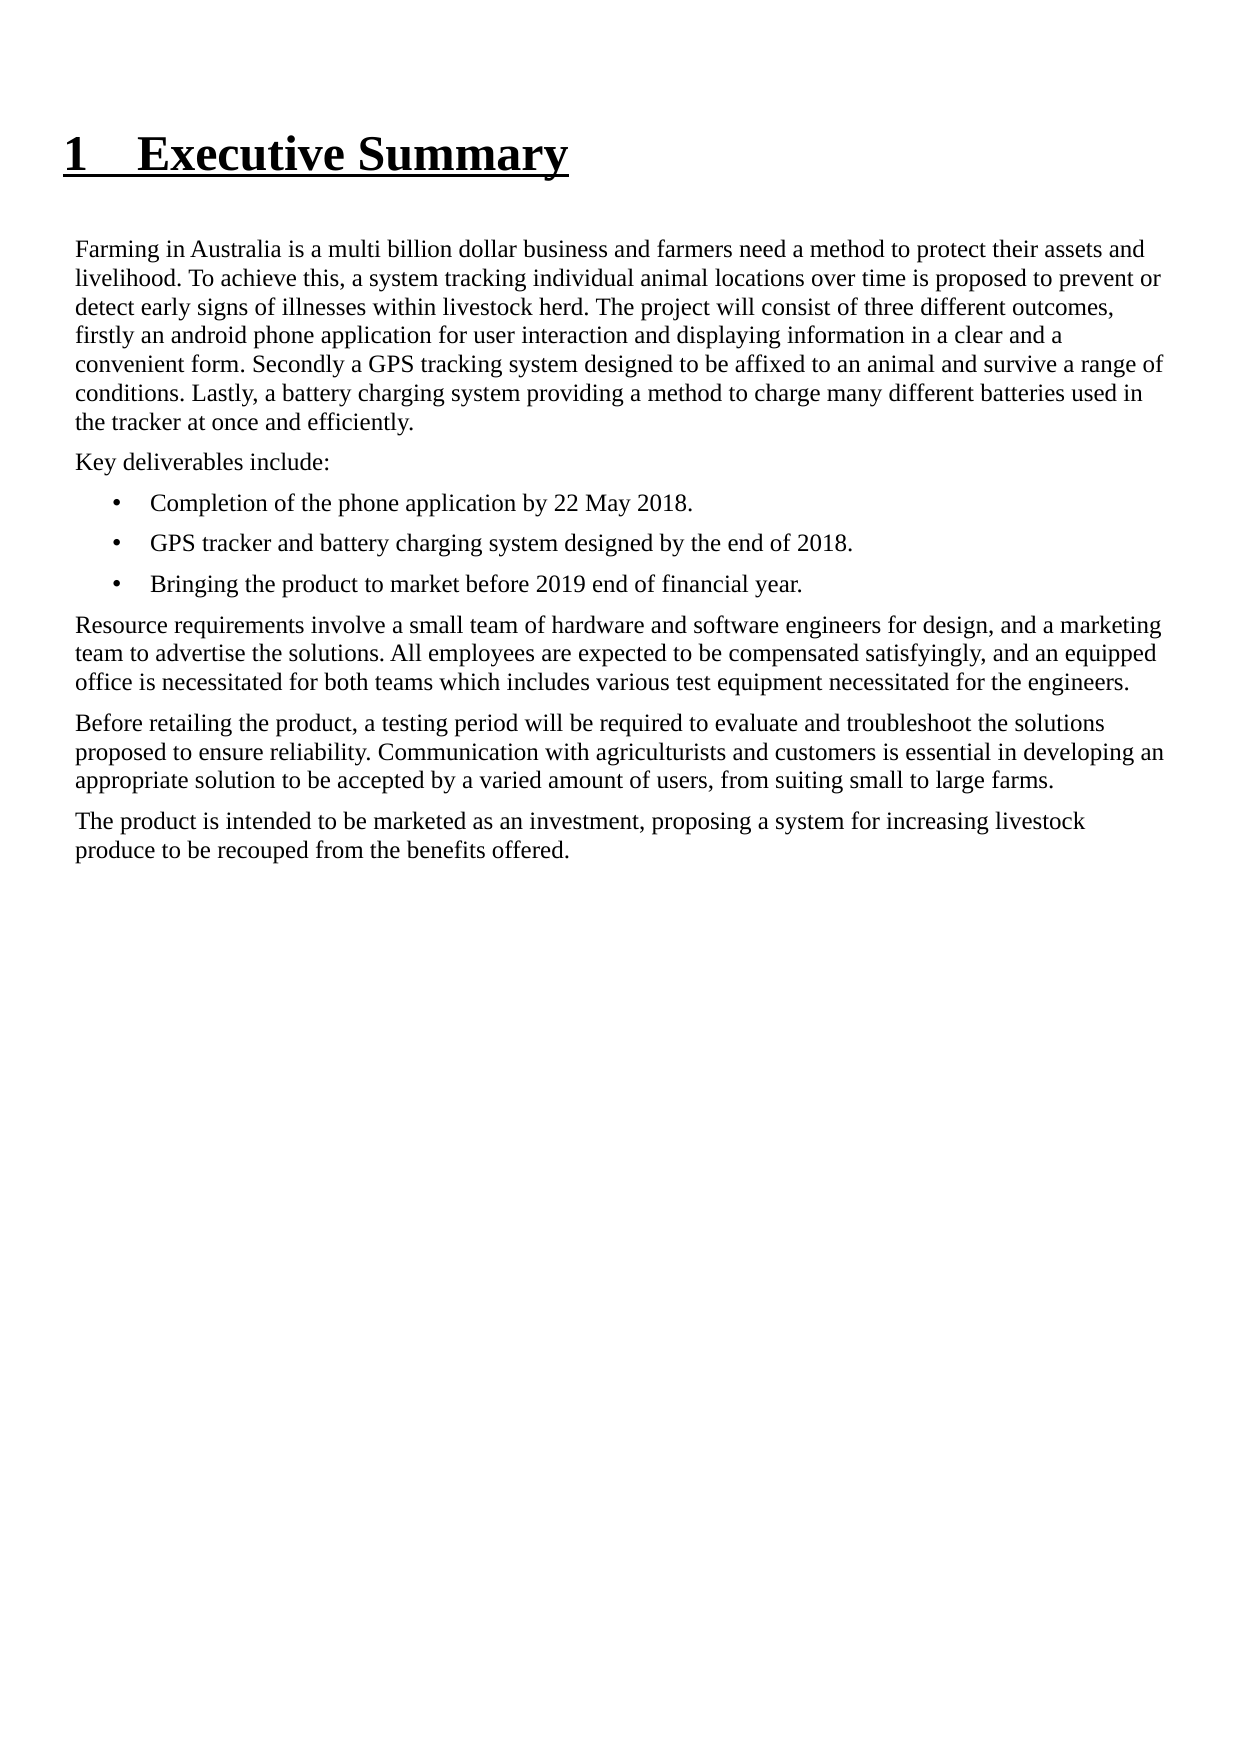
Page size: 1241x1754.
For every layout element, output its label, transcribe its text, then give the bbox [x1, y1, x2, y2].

list Bringing the product to market before 2019 end of financial year. [112, 569, 1165, 598]
list Completion of the phone application by 22 May 2018. [112, 488, 1165, 517]
text Key deliverables include: [75, 447, 1165, 476]
subtitle 1 Executive Summary [63, 124, 1165, 182]
text Farming in Australia is a multi billion dollar business and farmers need a method to protect their assets and livelihood. To achieve this, a system tracking individual animal locations over time is proposed to prevent or detect early signs of illnesses within livestock herd. The project will consist of three different outcomes, firstly an android phone application for user interaction and displaying information in a clear and a convenient form. Secondly a GPS tracking system designed to be affixed to an animal and survive a range of conditions. Lastly, a battery charging system providing a method to charge many different batteries used in the tracker at once and efficiently. [75, 234, 1165, 435]
text Before retailing the product, a testing period will be required to evaluate and troubleshoot the solutions proposed to ensure reliability. Communication with agriculturists and customers is essential in developing an appropriate solution to be accepted by a varied amount of users, from suiting small to large farms. [75, 708, 1165, 794]
text The product is intended to be marketed as an investment, proposing a system for increasing livestock produce to be recouped from the benefits offered. [75, 806, 1165, 863]
text Resource requirements involve a small team of hardware and software engineers for design, and a marketing team to advertise the solutions. All employees are expected to be compensated satisfyingly, and an equipped office is necessitated for both teams which includes various test equipment necessitated for the engineers. [75, 610, 1165, 696]
list GPS tracker and battery charging system designed by the end of 2018. [112, 528, 1165, 557]
